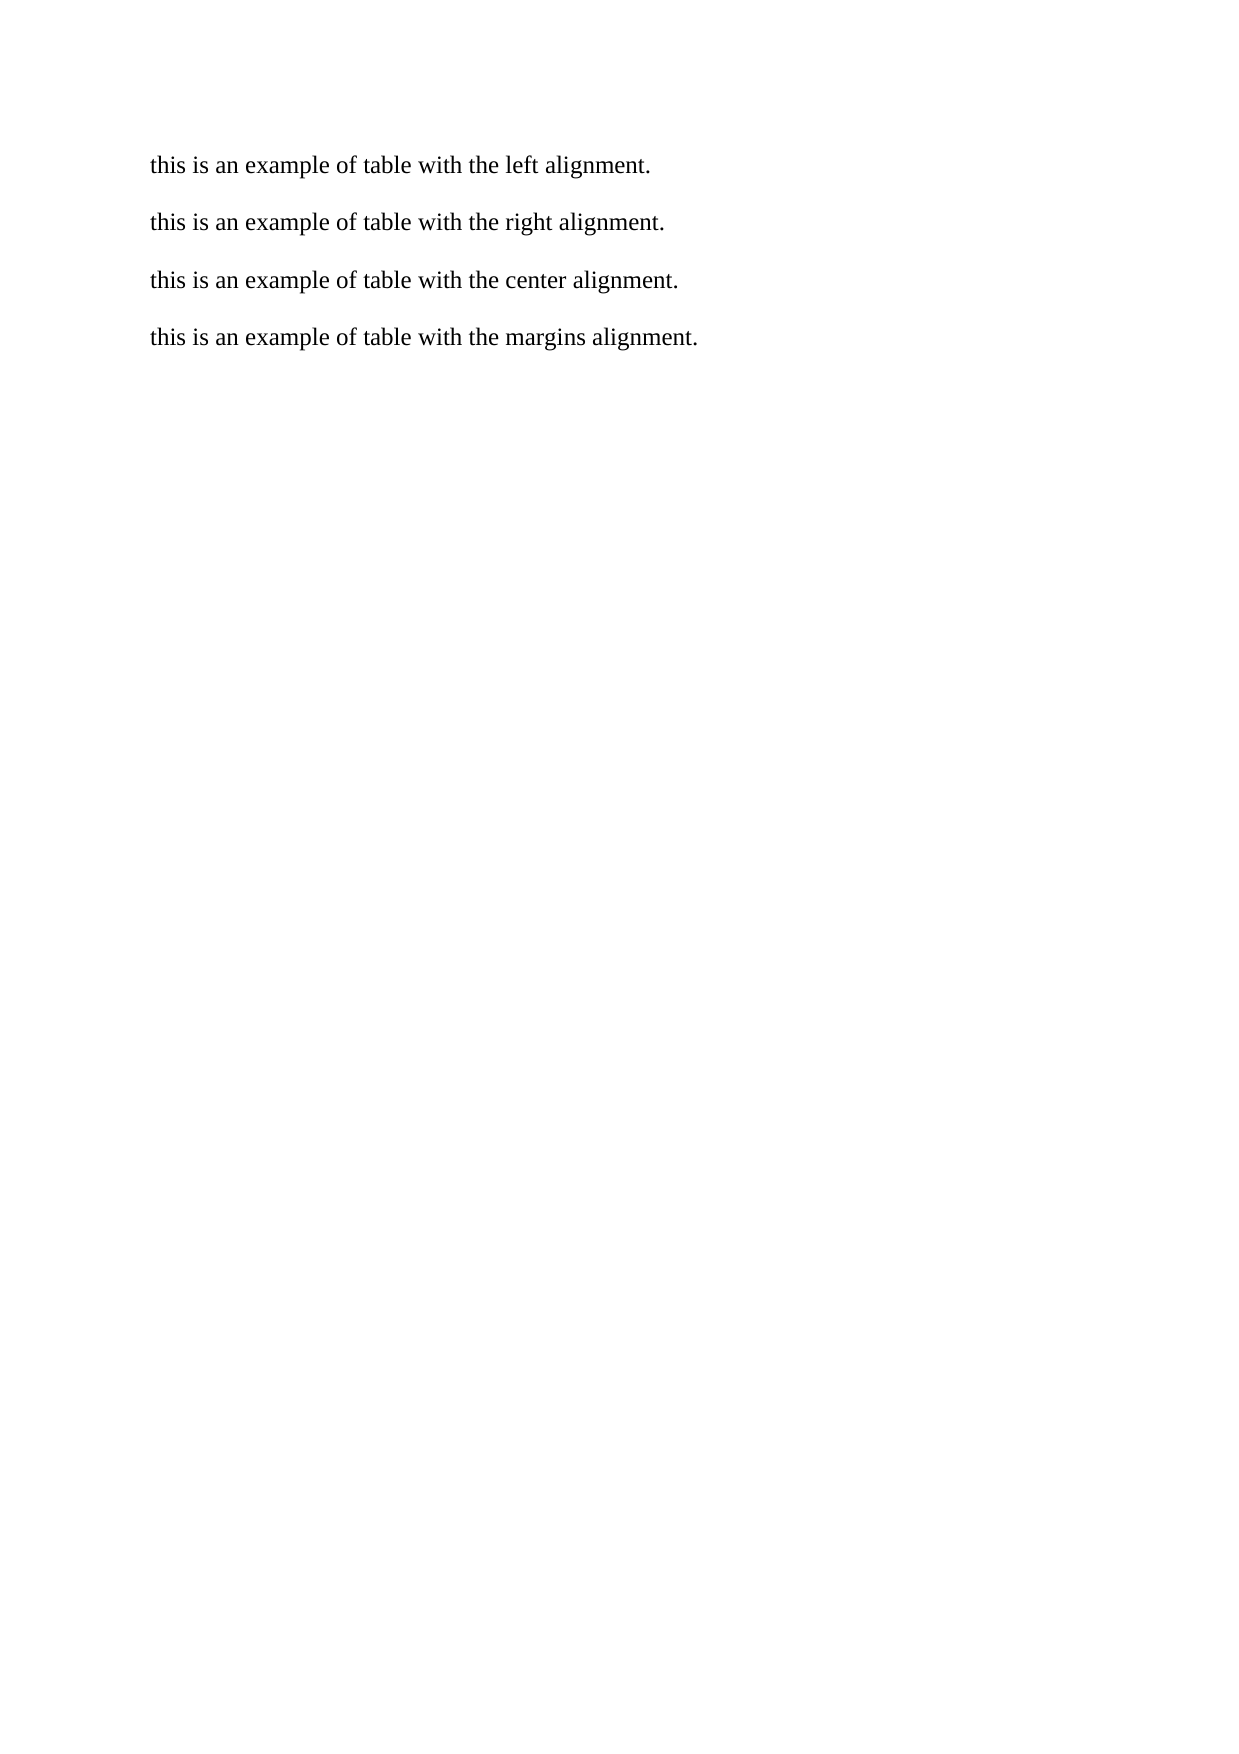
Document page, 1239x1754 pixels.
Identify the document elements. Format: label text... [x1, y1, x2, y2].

table_header [463, 351, 776, 380]
table_cell [776, 208, 1089, 236]
table_cell [150, 380, 463, 409]
table_cell [776, 466, 1089, 495]
table_header [776, 351, 1089, 380]
table_cell [150, 294, 463, 322]
table_cell [150, 208, 463, 236]
table_cell [776, 294, 1089, 322]
text this is an example of table with the margins alignment. [150, 409, 1089, 437]
table_header [776, 438, 1089, 466]
table_cell [463, 466, 776, 495]
table_header [150, 179, 463, 207]
table_cell [463, 380, 776, 409]
text this is an example of table with the right alignment. [150, 236, 1089, 265]
text this is an example of table with the center alignment. [150, 322, 1089, 351]
table_header [776, 179, 1089, 207]
table_cell [463, 208, 776, 236]
table_cell [463, 294, 776, 322]
table_header [463, 265, 776, 294]
text this is an example of table with the left alignment. [150, 150, 1089, 179]
table_header [150, 265, 463, 294]
table_header [150, 351, 463, 380]
table_header [463, 179, 776, 207]
table_header [463, 438, 776, 466]
table_header [150, 438, 463, 466]
table_header [776, 265, 1089, 294]
table_cell [776, 380, 1089, 409]
table_cell [150, 466, 463, 495]
